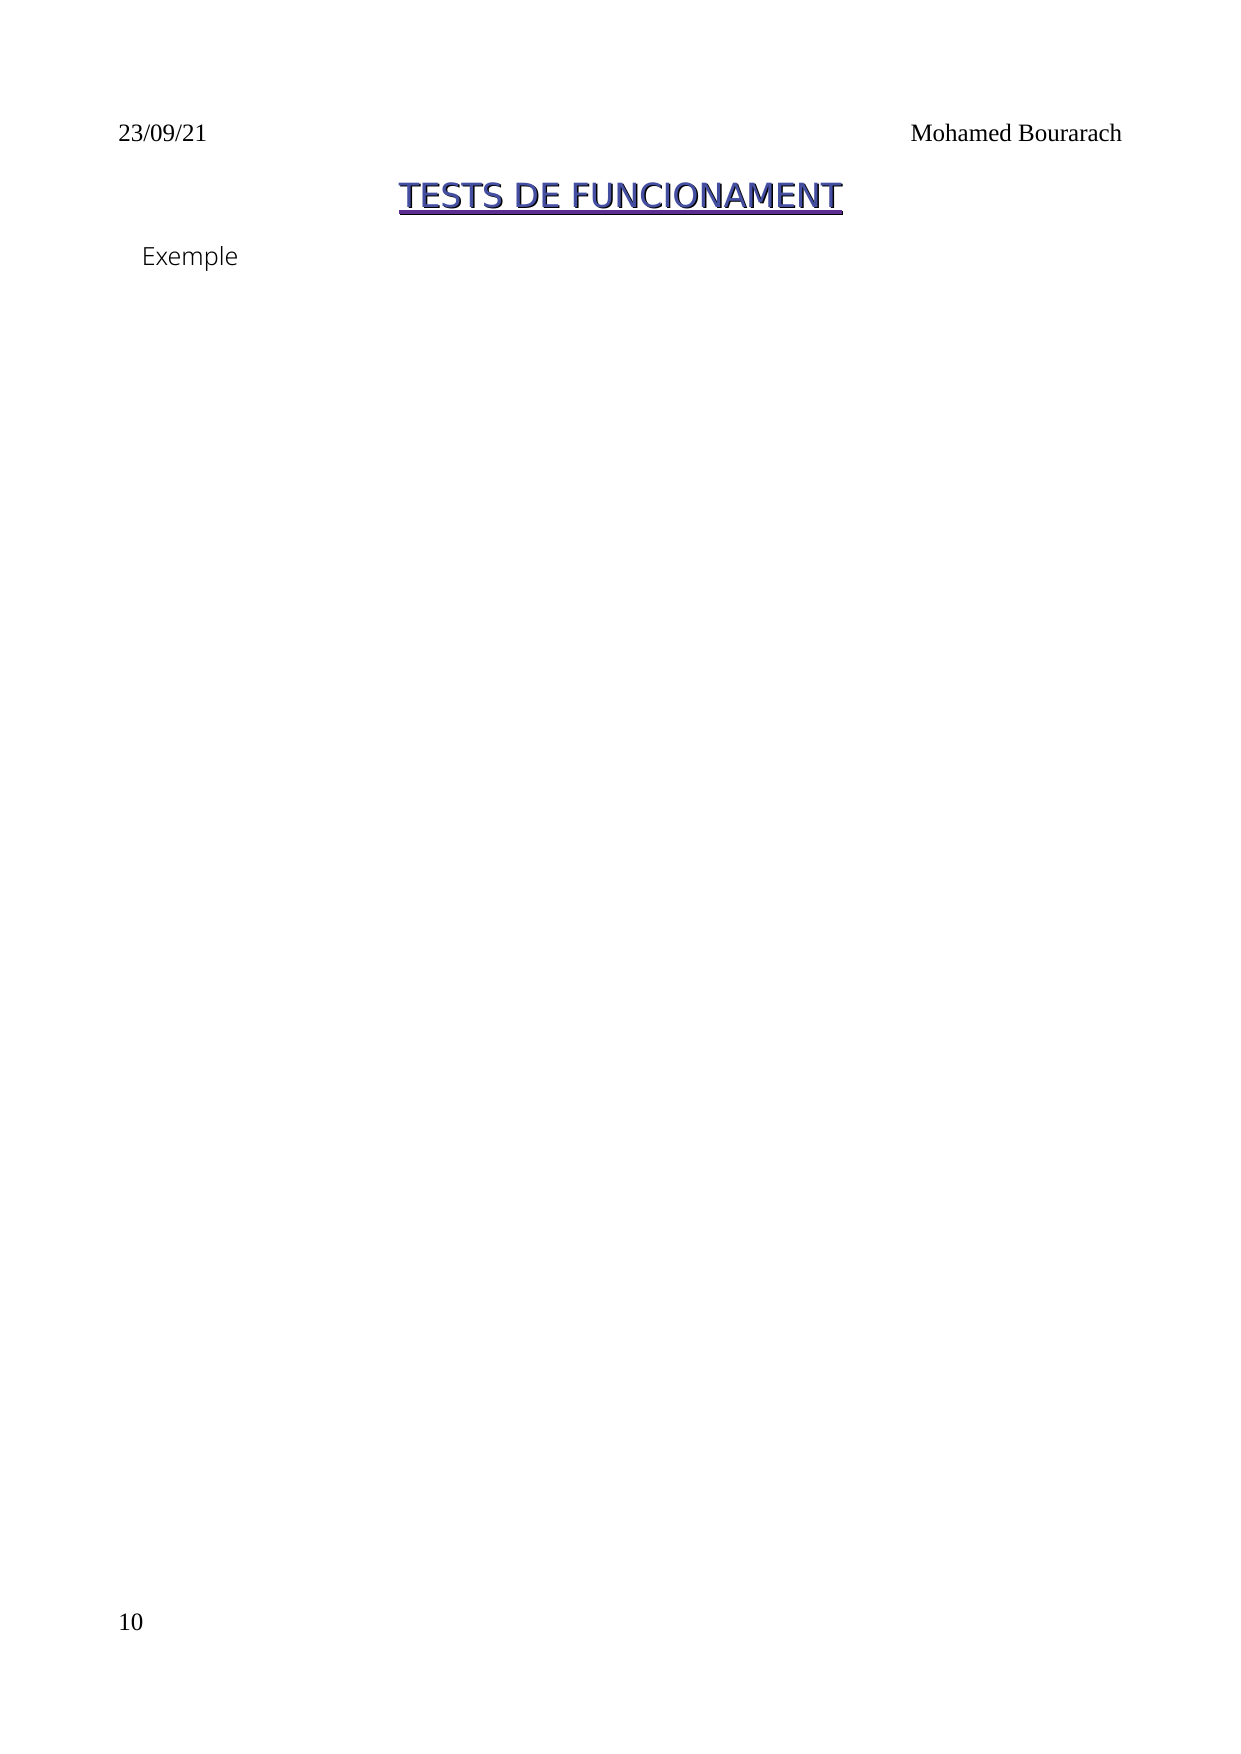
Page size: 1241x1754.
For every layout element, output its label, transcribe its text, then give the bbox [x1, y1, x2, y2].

text Exemple [112, 239, 1122, 273]
subtitle Tests de funcionament [118, 176, 1122, 215]
